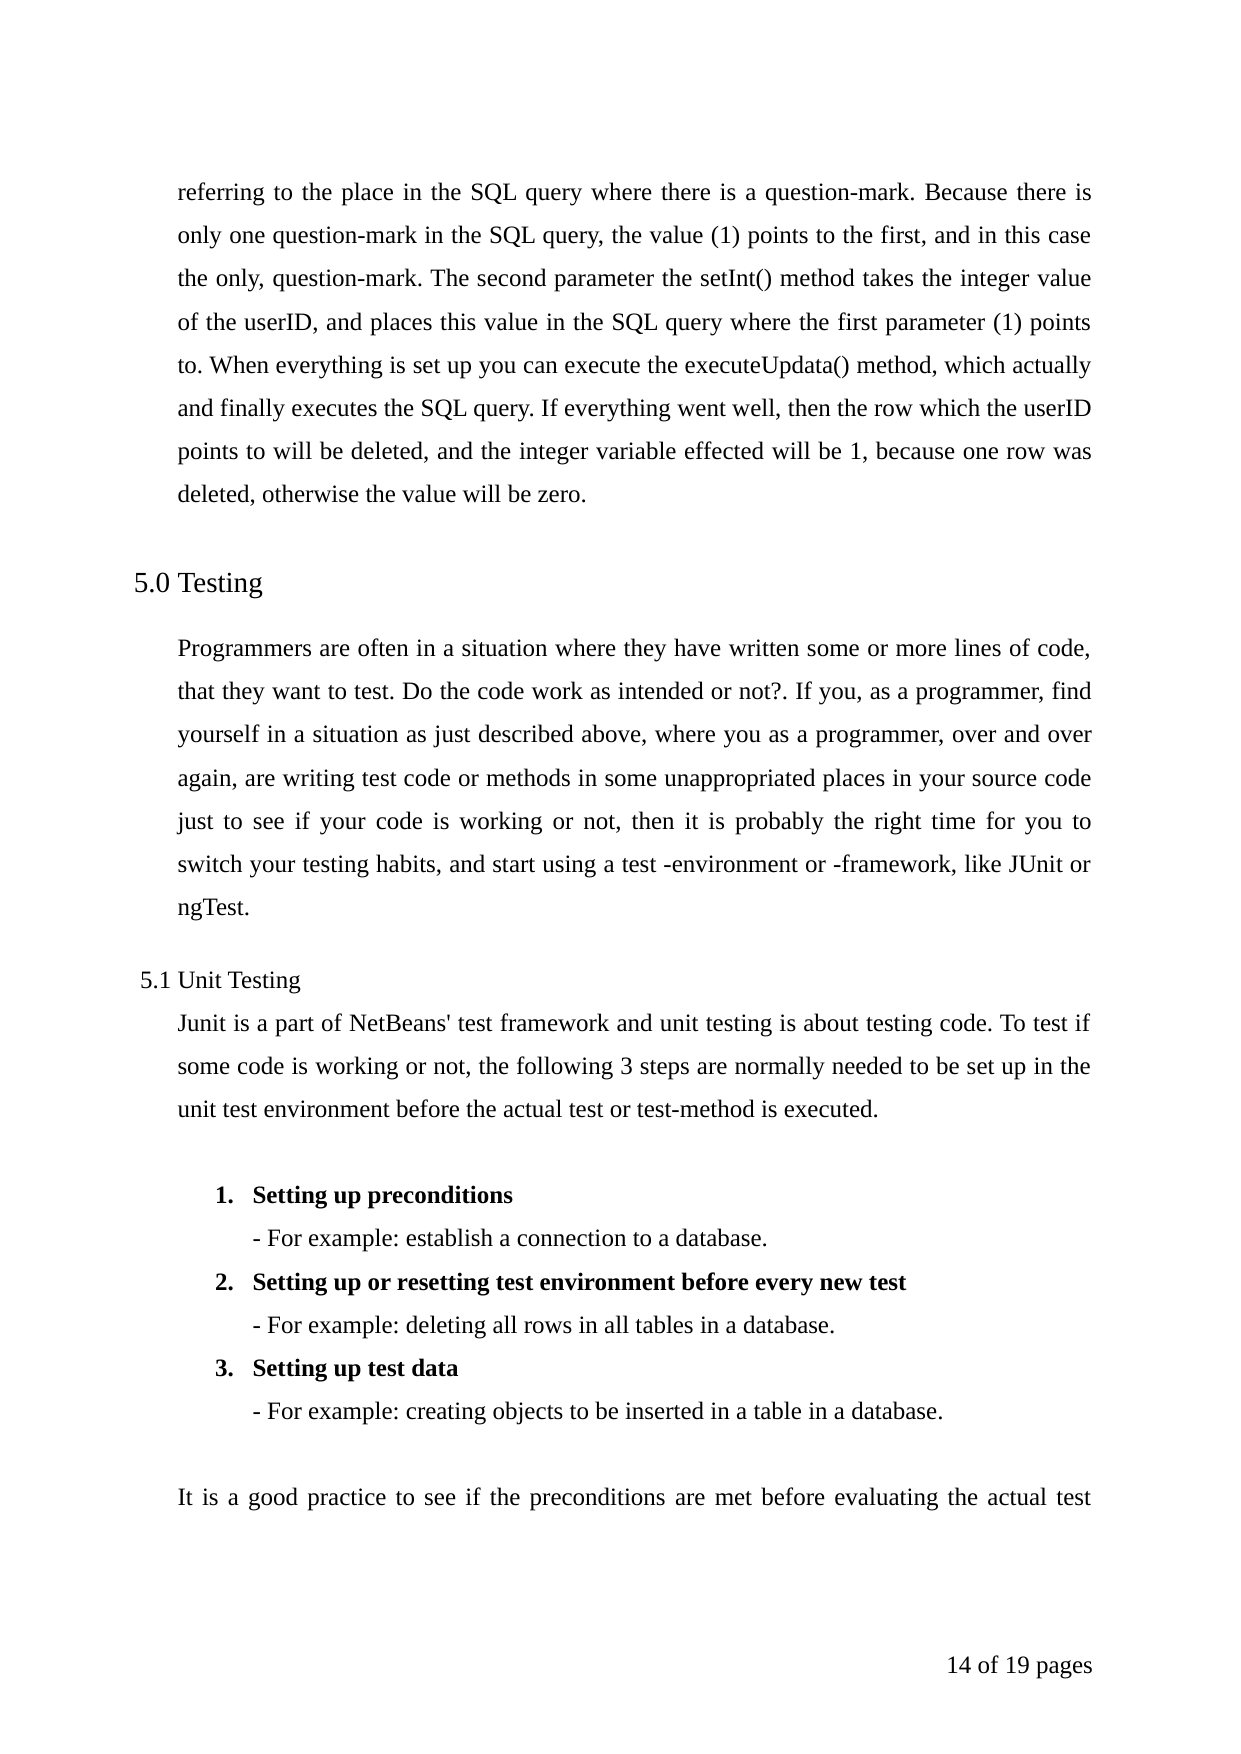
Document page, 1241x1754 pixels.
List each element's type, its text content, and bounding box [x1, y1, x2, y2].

text referring to the place in the SQL query where there is a question-mark. Because there is only one question-mark in the SQL query, the value (1) points to the first, and in this case the only, question-mark. The second parameter the setInt() method takes the integer value of the userID, and places this value in the SQL query where the first parameter (1) points to. When everything is set up you can execute the executeUpdata() method, which actually and finally executes the SQL query. If everything went well, then the row which the userID points to will be deleted, and the integer variable effected will be 1, because one row was deleted, otherwise the value will be zero. [177, 177, 1093, 508]
text Junit is a part of NetBeans' test framework and unit testing is about testing code. To test if some code is working or not, the following 3 steps are normally needed to be set up in the unit test environment before the actual test or test-method is executed. [177, 1008, 1093, 1123]
list - For example: establish a connection to a database. [215, 1223, 1093, 1252]
text It is a good practice to see if the preconditions are met before evaluating the actual test [177, 1482, 1093, 1511]
subtitle Testing [177, 565, 1093, 599]
list - For example: creating objects to be inserted in a table in a database. [215, 1396, 1093, 1425]
text Programmers are often in a situation where they have written some or more lines of code, that they want to test. Do the code work as intended or not?. If you, as a programmer, find yourself in a situation as just described above, where you as a programmer, over and over again, are writing test code or methods in some unappropriated places in your source code just to see if your code is working or not, then it is probably the right time for you to switch your testing habits, and start using a test -environment or -framework, like JUnit or ngTest. [177, 633, 1093, 921]
subtitle Unit Testing [177, 965, 1093, 993]
list - For example: deleting all rows in all tables in a database. [215, 1310, 1093, 1338]
list Setting up test data [215, 1353, 1093, 1382]
list Setting up preconditions [215, 1180, 1093, 1209]
list Setting up or resetting test environment before every new test [215, 1267, 1093, 1295]
